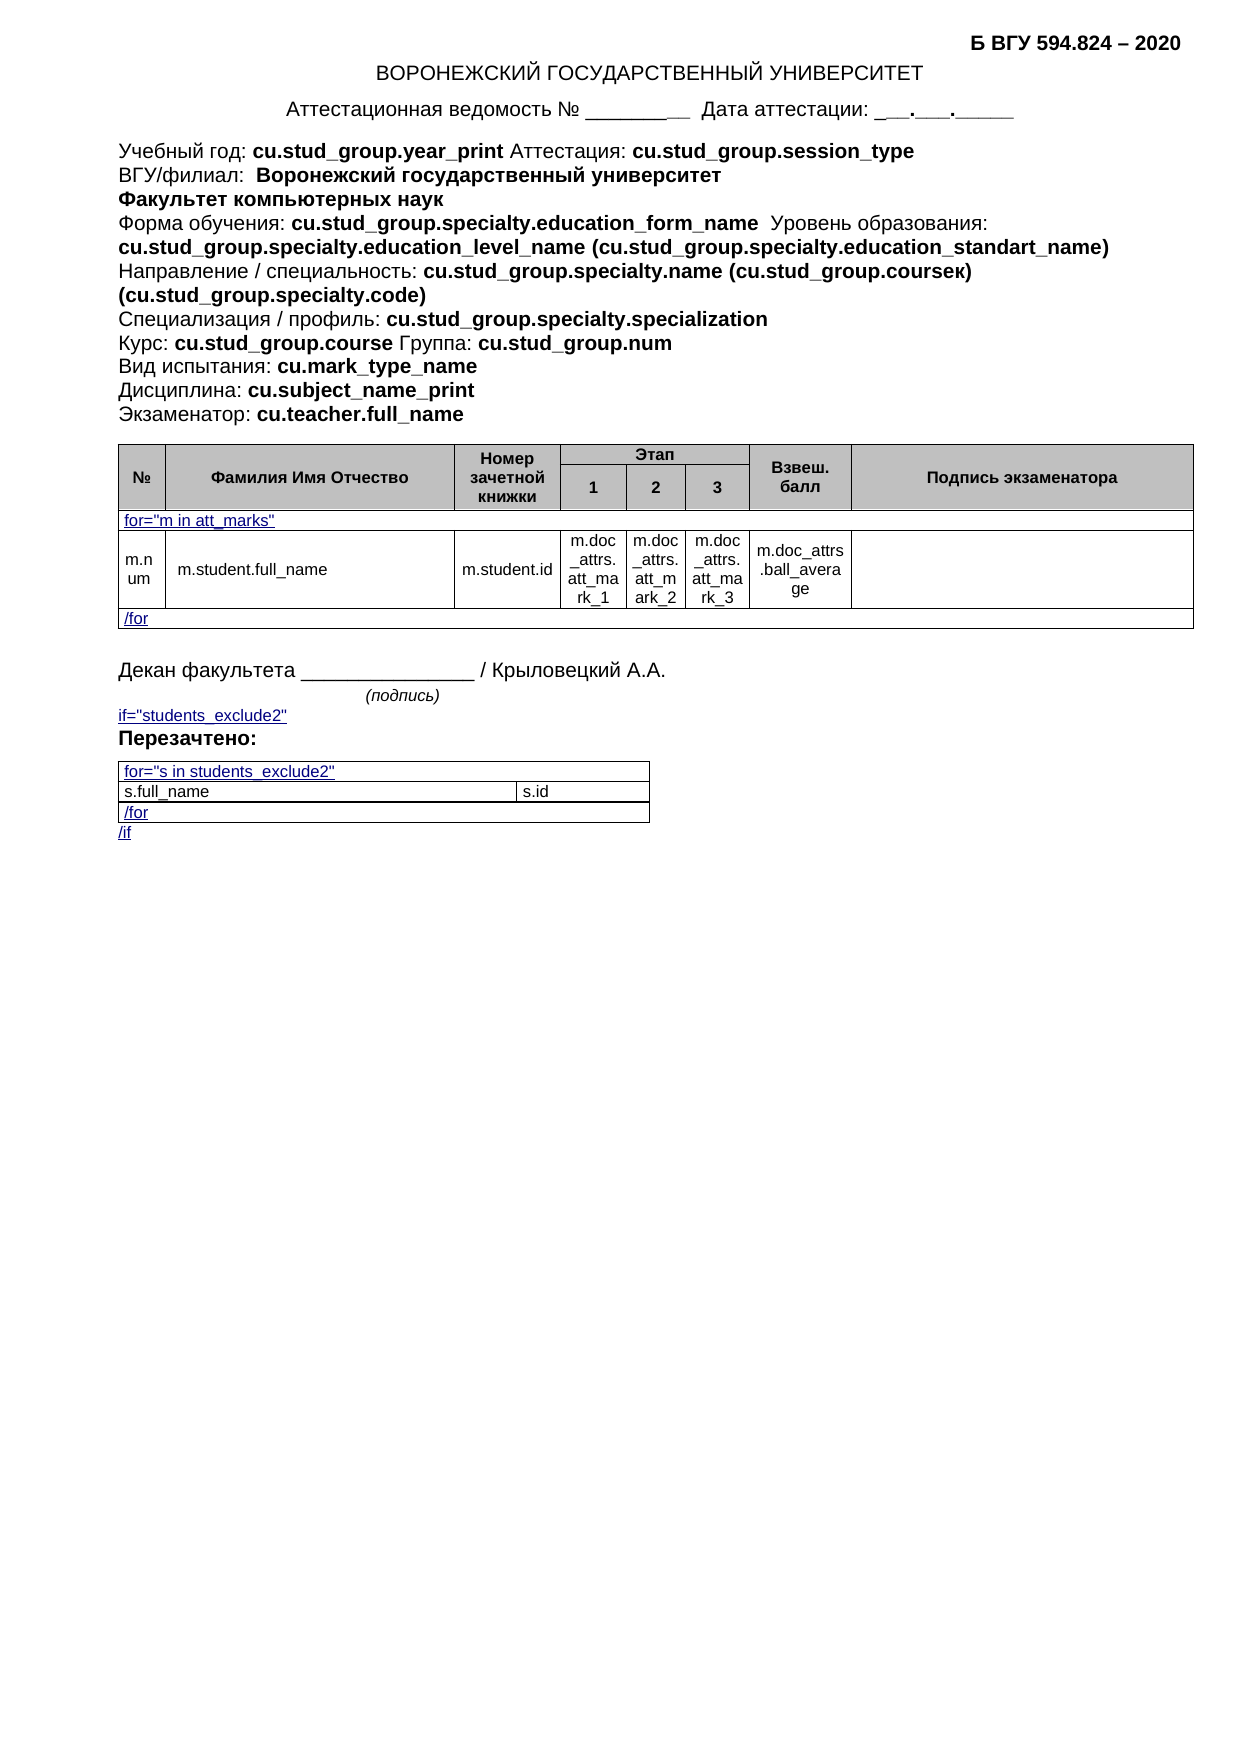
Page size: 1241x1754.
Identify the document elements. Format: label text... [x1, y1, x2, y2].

table_header № [119, 445, 165, 509]
table_header Номер зачетной книжки [455, 445, 560, 509]
table_cell /for [119, 609, 1193, 628]
text (подпись) [192, 682, 1181, 706]
text Факультет компьютерных наук [118, 187, 1181, 211]
table_cell 1 [561, 465, 626, 509]
text Учебный год: cu.stud_group.year_print Аттестация: cu.stud_group.session_type [118, 139, 1181, 163]
table_header Подпись экзаменатора [852, 445, 1193, 509]
text Курс: cu.stud_group.course Группа: cu.stud_group.num [118, 330, 1181, 354]
text Специализация / профиль: cu.stud_group.specialty.specialization [118, 306, 1181, 330]
table_cell m.student.id [455, 531, 560, 607]
table_cell s.id [517, 782, 649, 801]
table_header Фамилия Имя Отчество [166, 445, 454, 509]
table_cell m.doc_attrs.att_mark_3 [686, 531, 749, 607]
table_header Этап [561, 445, 749, 464]
text ВОРОНЕЖСКИЙ ГОСУДАРСТВЕННЫЙ УНИВЕРСИТЕТ [118, 61, 1181, 85]
text Аттестационная ведомость № _________ Дата аттестации: ___.___._____ [118, 97, 1181, 121]
text Перезачтено: [118, 725, 1181, 749]
text Направление / специальность: cu.stud_group.specialty.name (cu.stud_group.courseк) (cu.stud_group.specialty.code) [118, 258, 1181, 306]
table_cell m.doc_attrs.att_mark_1 [561, 531, 626, 607]
text ВГУ/филиал: Воронежский государственный университет [118, 163, 1181, 187]
table_cell [852, 531, 1193, 607]
text Декан факультета _______________ / Крыловецкий А.А. [118, 658, 1181, 682]
table_cell 3 [686, 465, 749, 509]
table_cell for="m in att_marks" [119, 511, 1193, 530]
text Вид испытания: cu.mark_type_name [118, 354, 1181, 378]
table_header for="s in students_exclude2" [119, 762, 649, 781]
table_cell 2 [627, 465, 685, 509]
table_cell m.doc_attrs.att_mark_2 [627, 531, 685, 607]
table_cell m.num [119, 531, 165, 607]
text Дисциплина: cu.subject_name_print [118, 378, 1181, 402]
table_cell m.doc_attrs.ball_average [750, 531, 851, 607]
table_cell /for [119, 803, 649, 822]
text /if [118, 823, 1181, 842]
text Экзаменатор: cu.teacher.full_name [118, 402, 1181, 426]
text Форма обучения: cu.stud_group.specialty.education_form_name Уровень образования: cu.stud_group.specialty.education_level_name (cu.stud_group.specialty.education_standart_name) [118, 211, 1181, 258]
table_cell m.student.full_name [166, 531, 454, 607]
text if="students_exclude2" [118, 706, 1181, 725]
table_cell s.full_name [119, 782, 516, 801]
table_header Взвеш. балл [750, 445, 851, 509]
